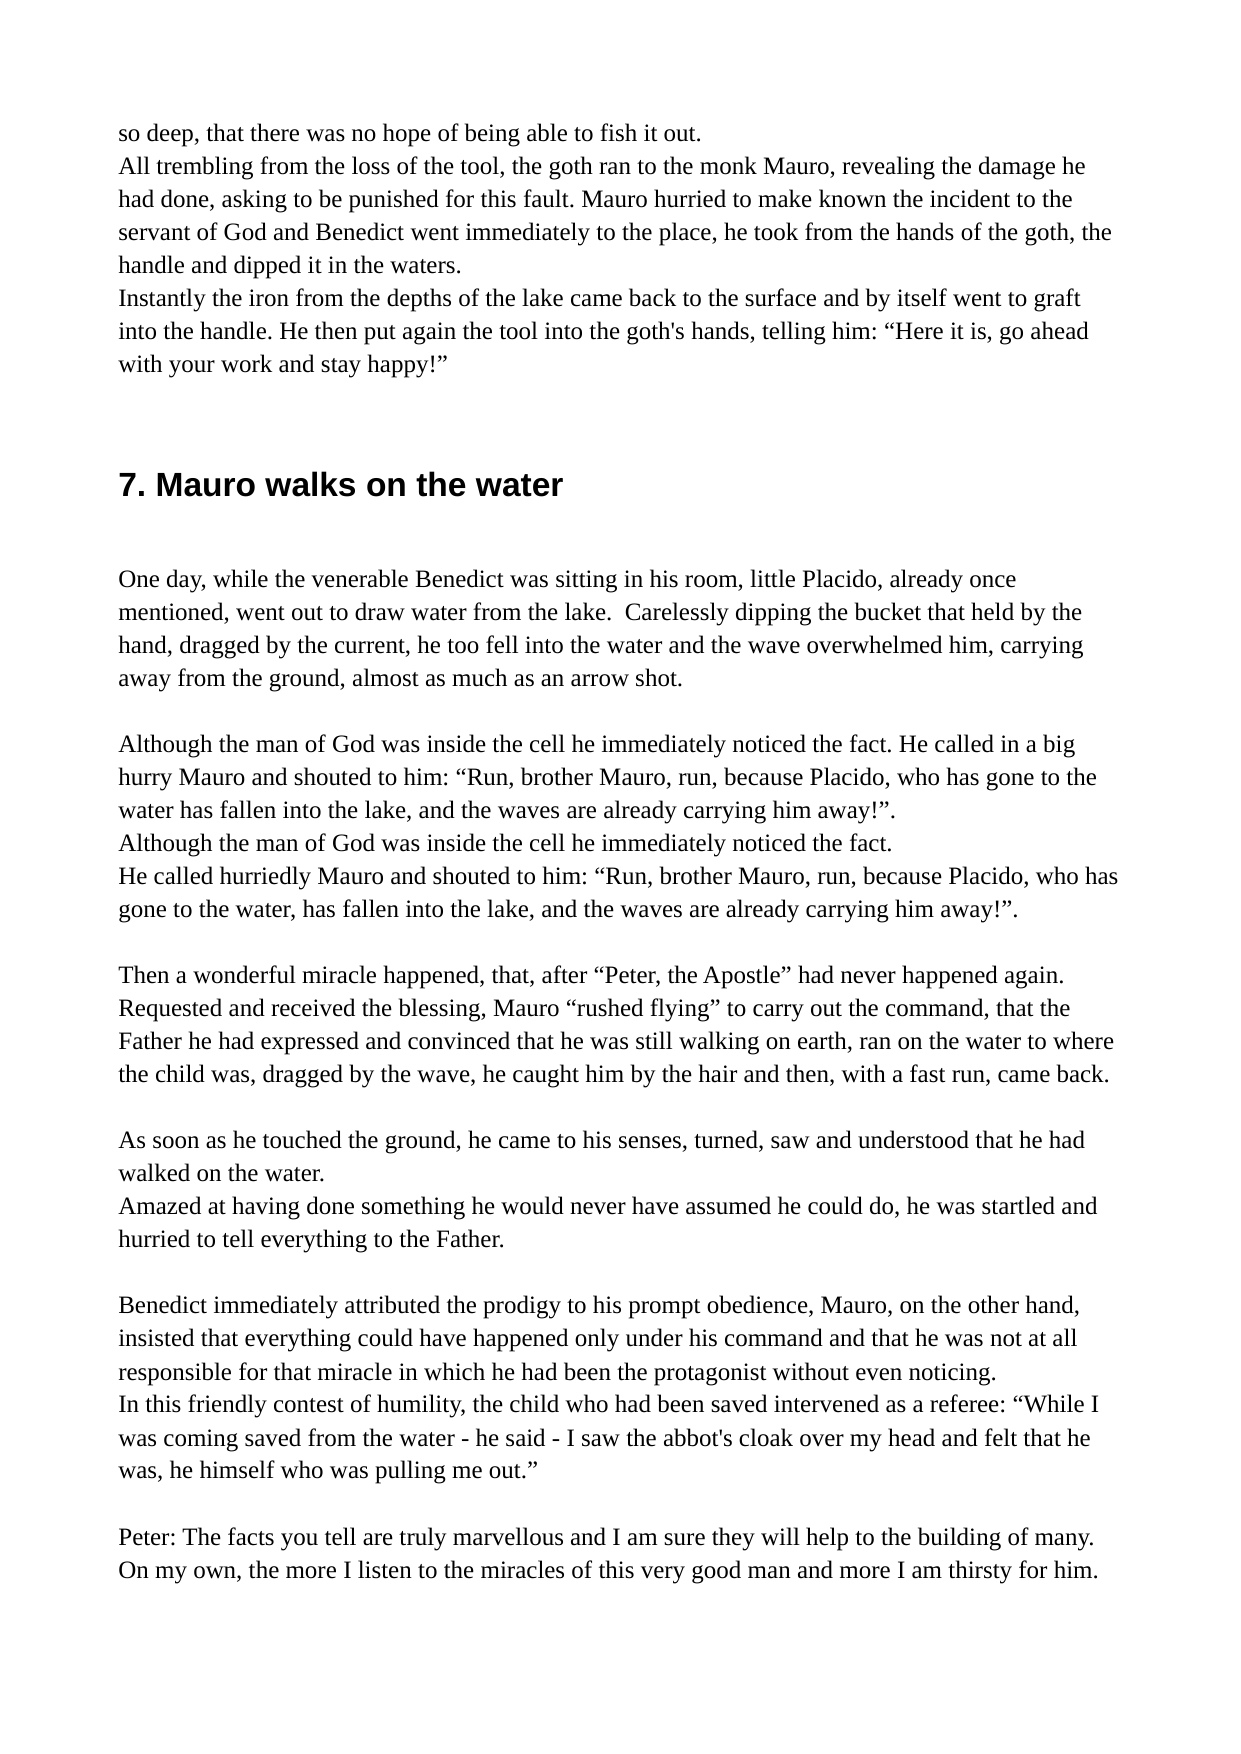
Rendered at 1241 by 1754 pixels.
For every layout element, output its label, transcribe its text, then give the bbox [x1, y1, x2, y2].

text One day, while the venerable Benedict was sitting in his room, little Placido, already once mentioned, went out to draw water from the lake. Carelessly dipping the bucket that held by the hand, dragged by the current, he too fell into the water and the wave overwhelmed him, carrying away from the ground, almost as much as an arrow shot. Although the man of God was inside the cell he immediately noticed the fact. He called in a big hurry Mauro and shouted to him: “Run, brother Mauro, run, because Placido, who has gone to the water has fallen into the lake, and the waves are already carrying him away!”. Although the man of God was inside the cell he immediately noticed the fact. He called hurriedly Mauro and shouted to him: “Run, brother Mauro, run, because Placido, who has gone to the water, has fallen into the lake, and the waves are already carrying him away!”. Then a wonderful miracle happened, that, after “Peter, the Apostle” had never happened again. Requested and received the blessing, Mauro “rushed flying” to carry out the command, that the Father he had expressed and convinced that he was still walking on earth, ran on the water to where the child was, dragged by the wave, he caught him by the hair and then, with a fast run, came back. As soon as he touched the ground, he came to his senses, turned, saw and understood that he had walked on the water. Amazed at having done something he would never have assumed he could do, he was startled and hurried to tell everything to the Father. Benedict immediately attributed the prodigy to his prompt obedience, Mauro, on the other hand, insisted that everything could have happened only under his command and that he was not at all responsible for that miracle in which he had been the protagonist without even noticing. In this friendly contest of humility, the child who had been saved intervened as a referee: “While I was coming saved from the water - he said - I saw the abbot's cloak over my head and felt that he was, he himself who was pulling me out.” Peter: The facts you tell are truly marvellous and I am sure they will help to the building of many. On my own, the more I listen to the miracles of this very good man and more I am thirsty for him. [118, 564, 1122, 1583]
text so deep, that there was no hope of being able to fish it out. All trembling from the loss of the tool, the goth ran to the monk Mauro, revealing the damage he had done, asking to be punished for this fault. Mauro hurried to make known the incident to the servant of God and Benedict went immediately to the place, he took from the hands of the goth, the handle and dipped it in the waters. Instantly the iron from the depths of the lake came back to the surface and by itself went to graft into the handle. He then put again the tool into the goth's hands, telling him: “Here it is, go ahead with your work and stay happy!” [118, 118, 1122, 378]
subtitle 7. Mauro walks on the water [118, 465, 1122, 504]
